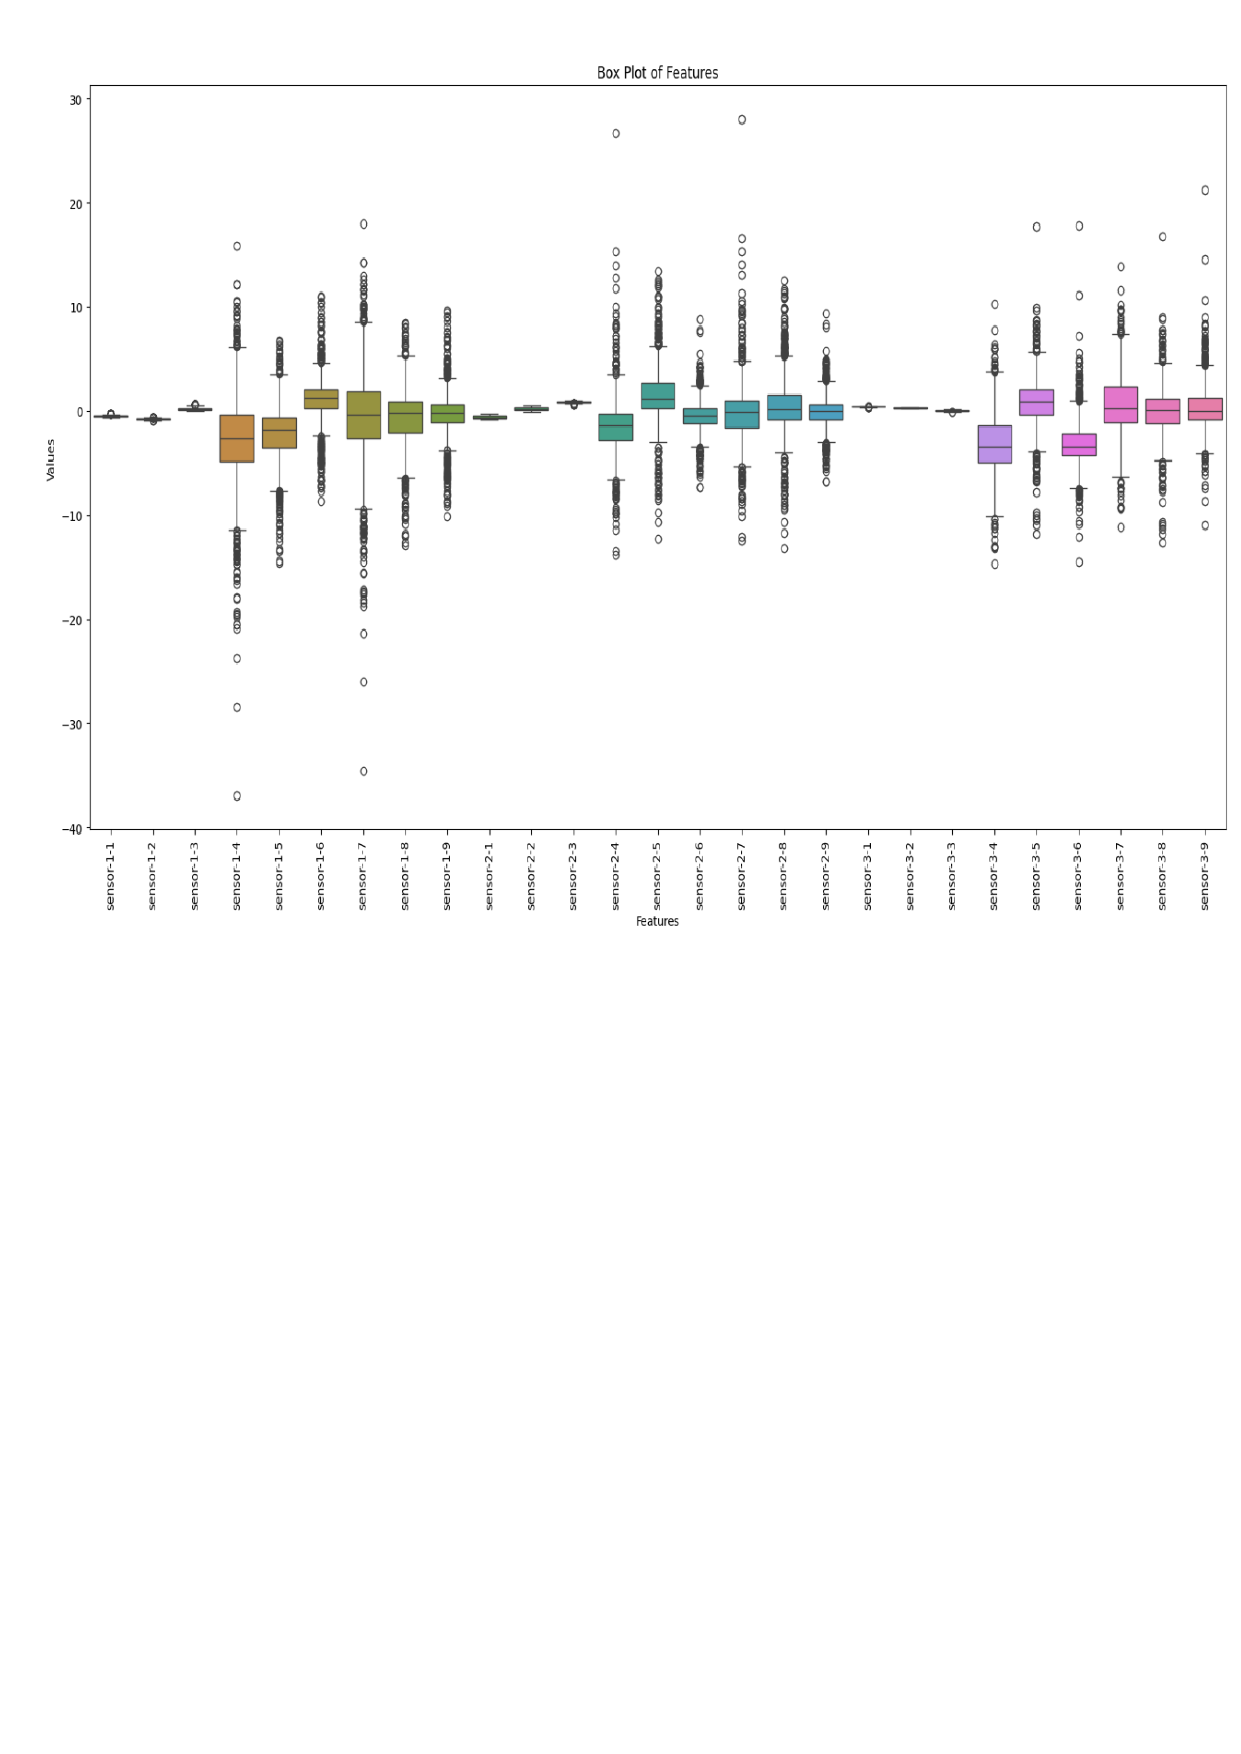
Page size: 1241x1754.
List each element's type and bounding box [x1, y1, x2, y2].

picture [43, 56, 1240, 935]
